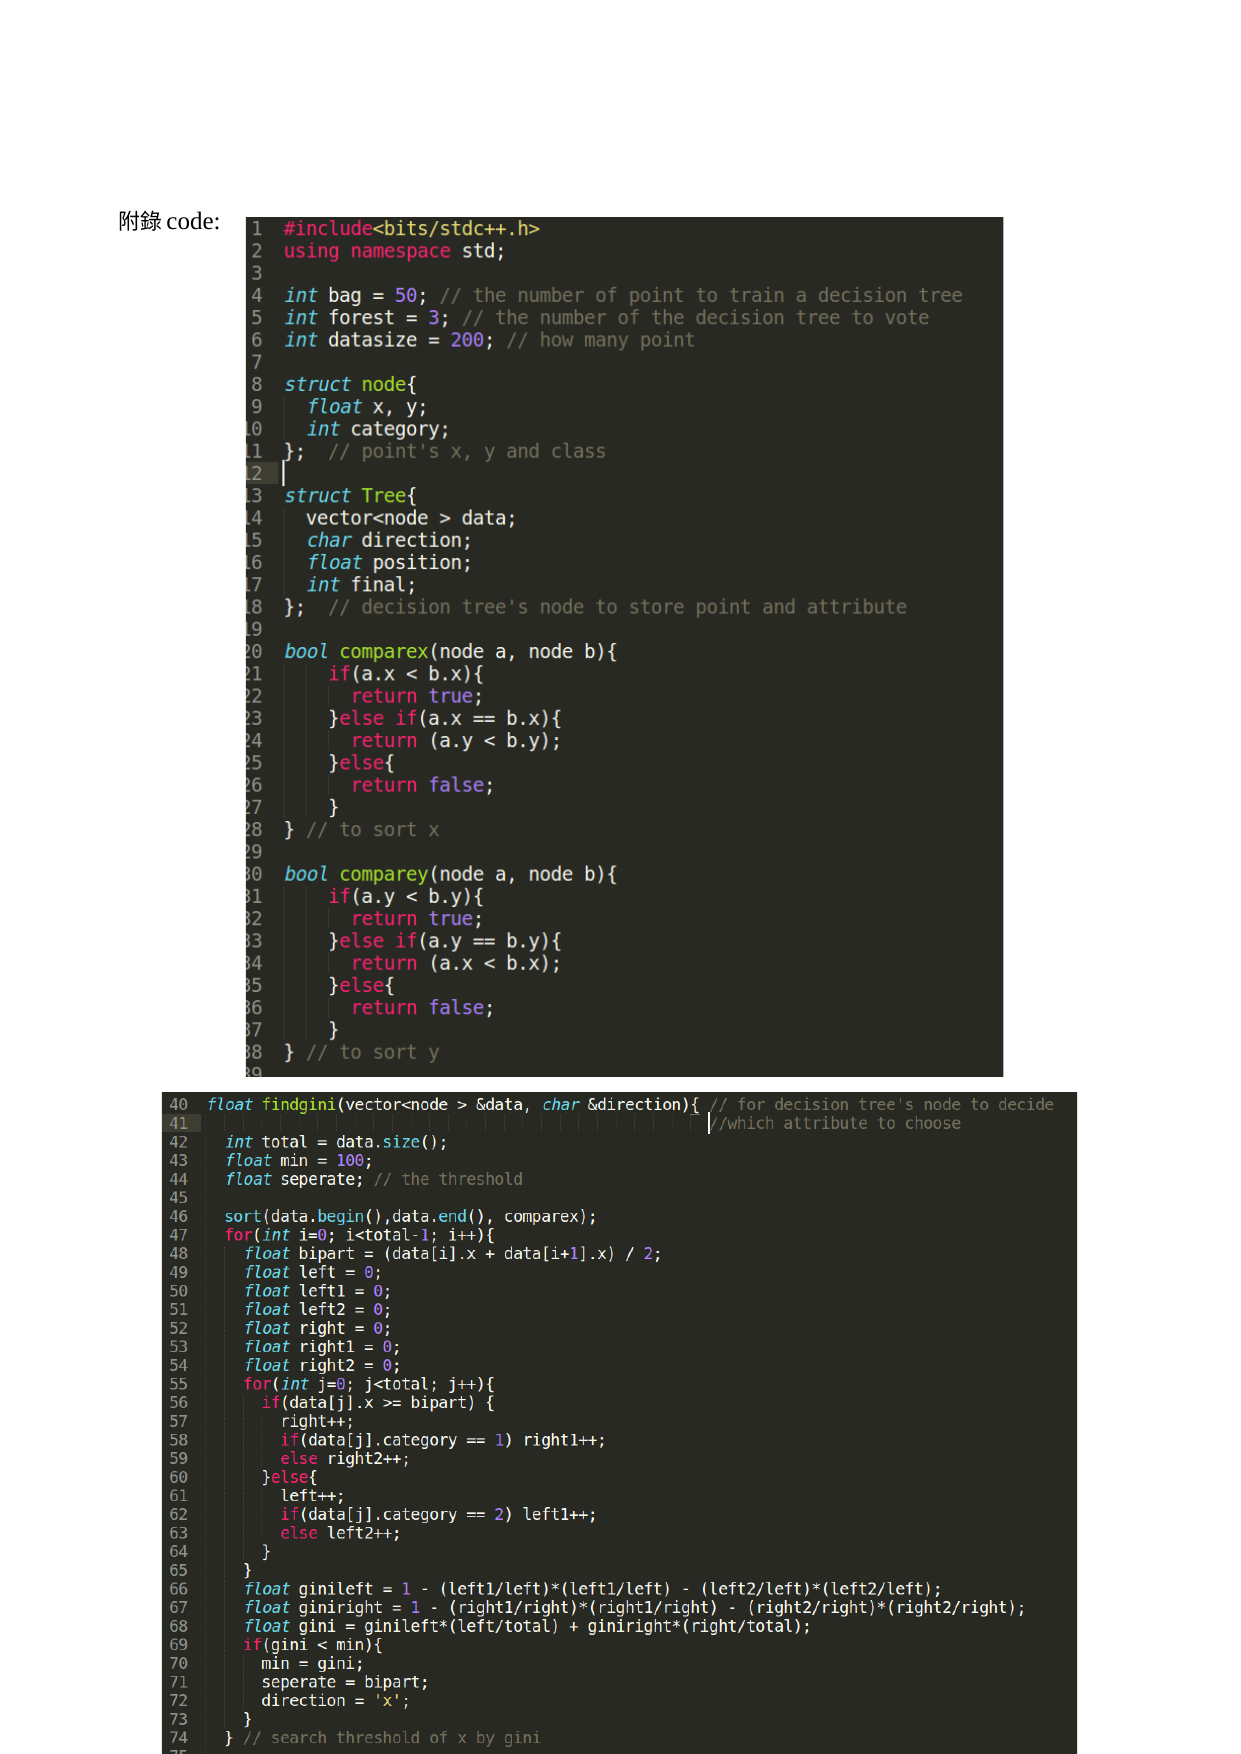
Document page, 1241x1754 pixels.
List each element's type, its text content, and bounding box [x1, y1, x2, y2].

text [118, 118, 1122, 204]
picture [245, 217, 1004, 1077]
text 附錄code: [118, 204, 1122, 1070]
picture [161, 1092, 1078, 1754]
